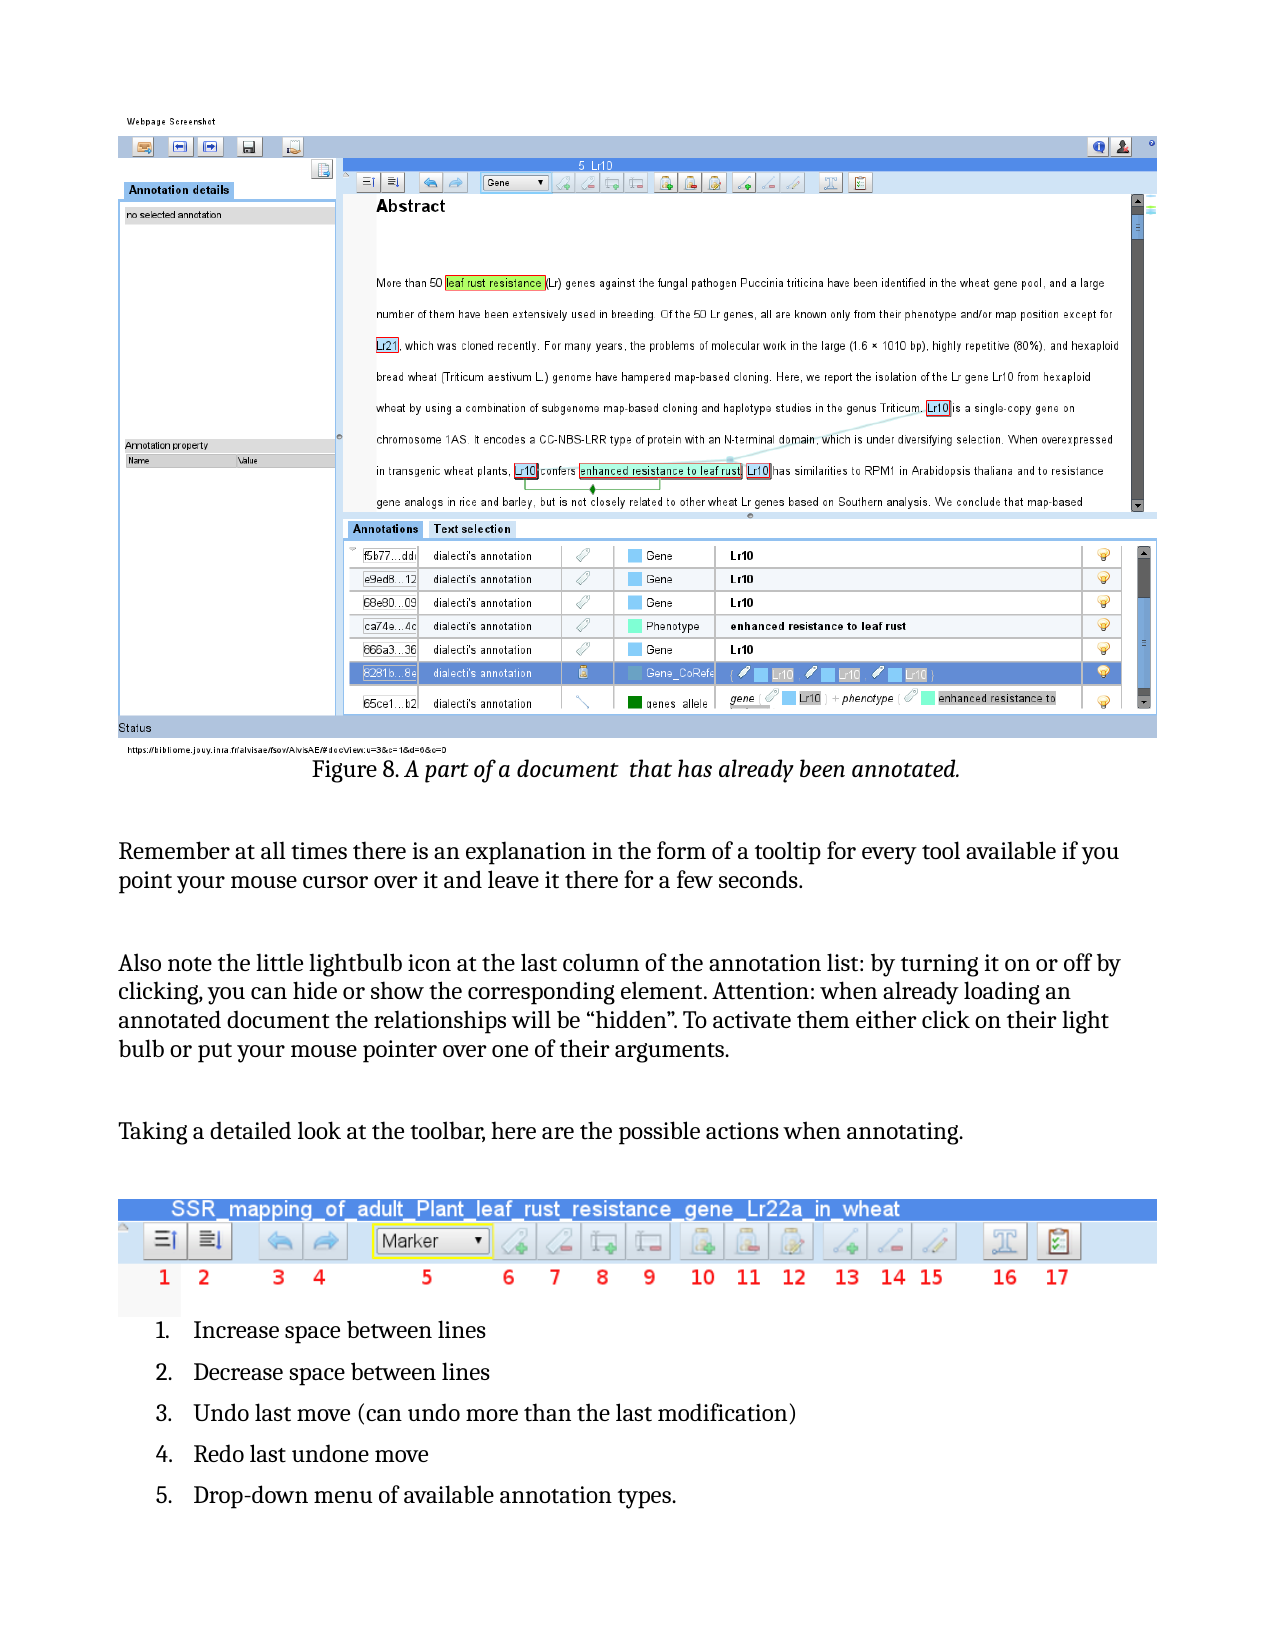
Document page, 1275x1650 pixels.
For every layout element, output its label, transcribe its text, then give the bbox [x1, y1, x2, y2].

list Redo last undone move [156, 1440, 1157, 1469]
text Also note the little lightbulb icon at the last column of the annotation list: by turning it on or off by clicking, you can hide or show the corresponding element. Attention: when already loading an annotated document the relationships will be “hidden”. To activate them either click on their light bulb or put your mouse pointer over one of their arguments. [118, 948, 1157, 1063]
picture [118, 1199, 1157, 1317]
text Taking a detailed look at the toolbar, here are the possible actions when annotating. [118, 1117, 1157, 1146]
list Undo last move (can undo more than the last modification) [156, 1399, 1157, 1427]
picture [118, 118, 1157, 755]
list Drop-down menu of available annotation types. [156, 1481, 1157, 1510]
list Increase space between lines [156, 1317, 1157, 1345]
text Figure 8. A part of a document that has already been annotated. [118, 755, 1157, 783]
text Remember at all times there is an explanation in the form of a tooltip for every tool available if you point your mouse cursor over it and leave it there for a few seconds. [118, 837, 1157, 895]
list Decrease space between lines [156, 1357, 1157, 1386]
